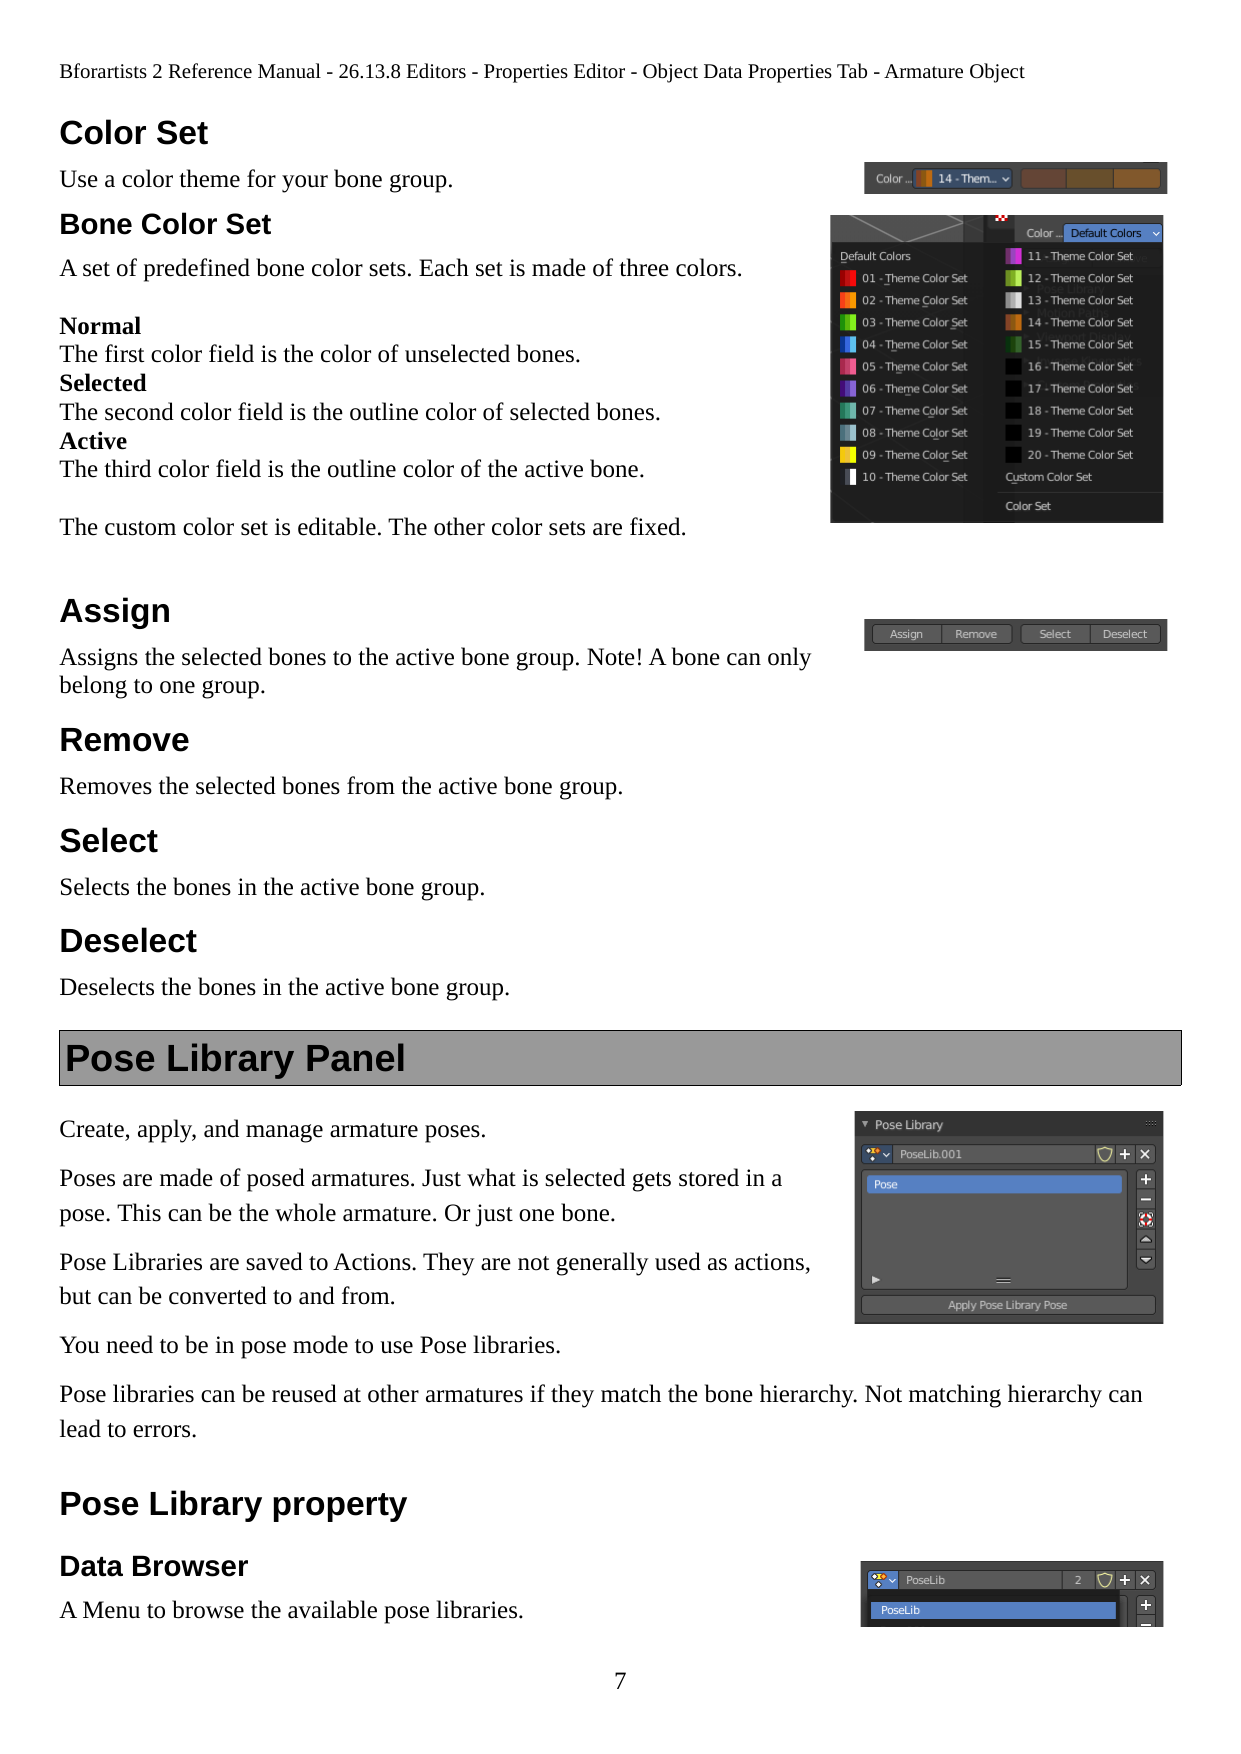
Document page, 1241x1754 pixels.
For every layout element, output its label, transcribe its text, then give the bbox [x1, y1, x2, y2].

subtitle Pose Library property [59, 1484, 1181, 1522]
picture [864, 619, 1168, 651]
text The first color field is the color of unselected bones. [59, 339, 830, 368]
text Pose libraries can be reused at other armatures if they match the bone hierarchy. Not matching hierarchy can lead to errors. [59, 1379, 1181, 1442]
text Selects the bones in the active bone group. [59, 872, 1181, 901]
picture [854, 1111, 1164, 1324]
text Removes the selected bones from the active bone group. [59, 771, 1181, 800]
table_header Pose Library Panel [60, 1031, 1181, 1085]
text The second color field is the outline color of selected bones. [59, 397, 830, 426]
subtitle Color Set [59, 113, 1181, 151]
text The custom color set is editable. The other color sets are fixed. [59, 512, 1181, 541]
text Poses are made of posed armatures. Just what is selected gets stored in a pose. This can be the whole armature. Or just one bone. [59, 1163, 854, 1226]
picture [830, 215, 1164, 523]
text Pose Libraries are saved to Actions. They are not generally used as actions, but can be converted to and from. [59, 1247, 854, 1310]
text You need to be in pose mode to use Pose libraries. [59, 1330, 1181, 1359]
text A Menu to browse the available pose libraries. [59, 1596, 860, 1624]
subtitle Data Browser [59, 1549, 1181, 1583]
text [1164, 311, 1181, 339]
text A set of predefined bone color sets. Each set is made of three colors. [59, 253, 830, 282]
text [1164, 368, 1181, 397]
text Assigns the selected bones to the active bone group. Note! A bone can only belong to one group. [59, 642, 1181, 699]
subtitle Bone Color Set [59, 207, 1181, 241]
subtitle Remove [59, 720, 1181, 758]
picture [860, 1561, 1164, 1627]
text [1164, 426, 1181, 454]
text The third color field is the outline color of the active bone. [59, 454, 830, 483]
picture [864, 162, 1168, 194]
subtitle Select [59, 821, 1181, 859]
subtitle Assign [59, 590, 1181, 629]
text Use a color theme for your bone group. [59, 164, 864, 192]
text Selected [59, 368, 830, 397]
subtitle Deselect [59, 921, 1181, 960]
text Deselects the bones in the active bone group. [59, 972, 1181, 1001]
text Normal [59, 311, 830, 339]
text Create, apply, and manage armature poses. [59, 1114, 854, 1143]
text Active [59, 426, 830, 454]
